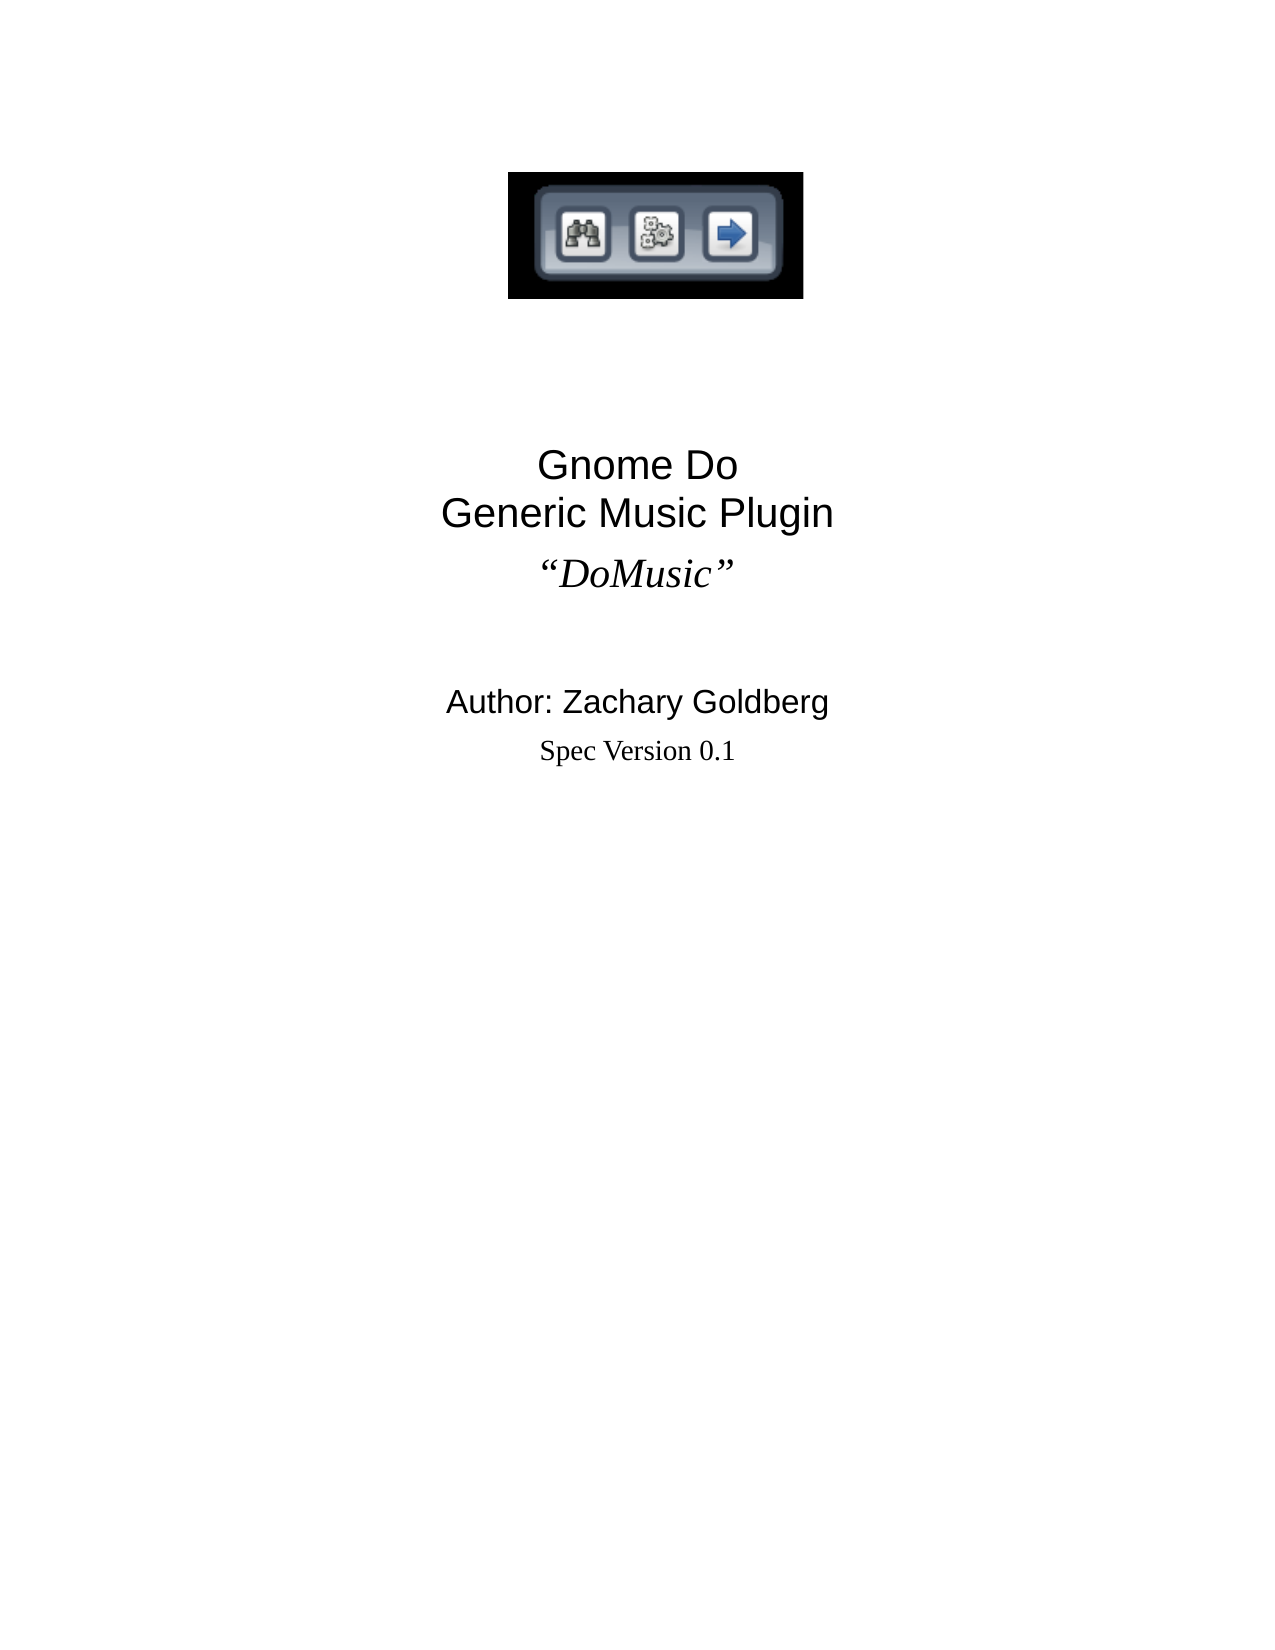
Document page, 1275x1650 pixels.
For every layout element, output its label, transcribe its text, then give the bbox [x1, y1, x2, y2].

text “DoMusic” [118, 549, 1157, 597]
subtitle Gnome Do Generic Music Plugin [118, 441, 1157, 536]
picture [508, 172, 804, 299]
text Spec Version 0.1 [118, 733, 1157, 767]
subtitle Author: Zachary Goldberg [118, 634, 1157, 721]
